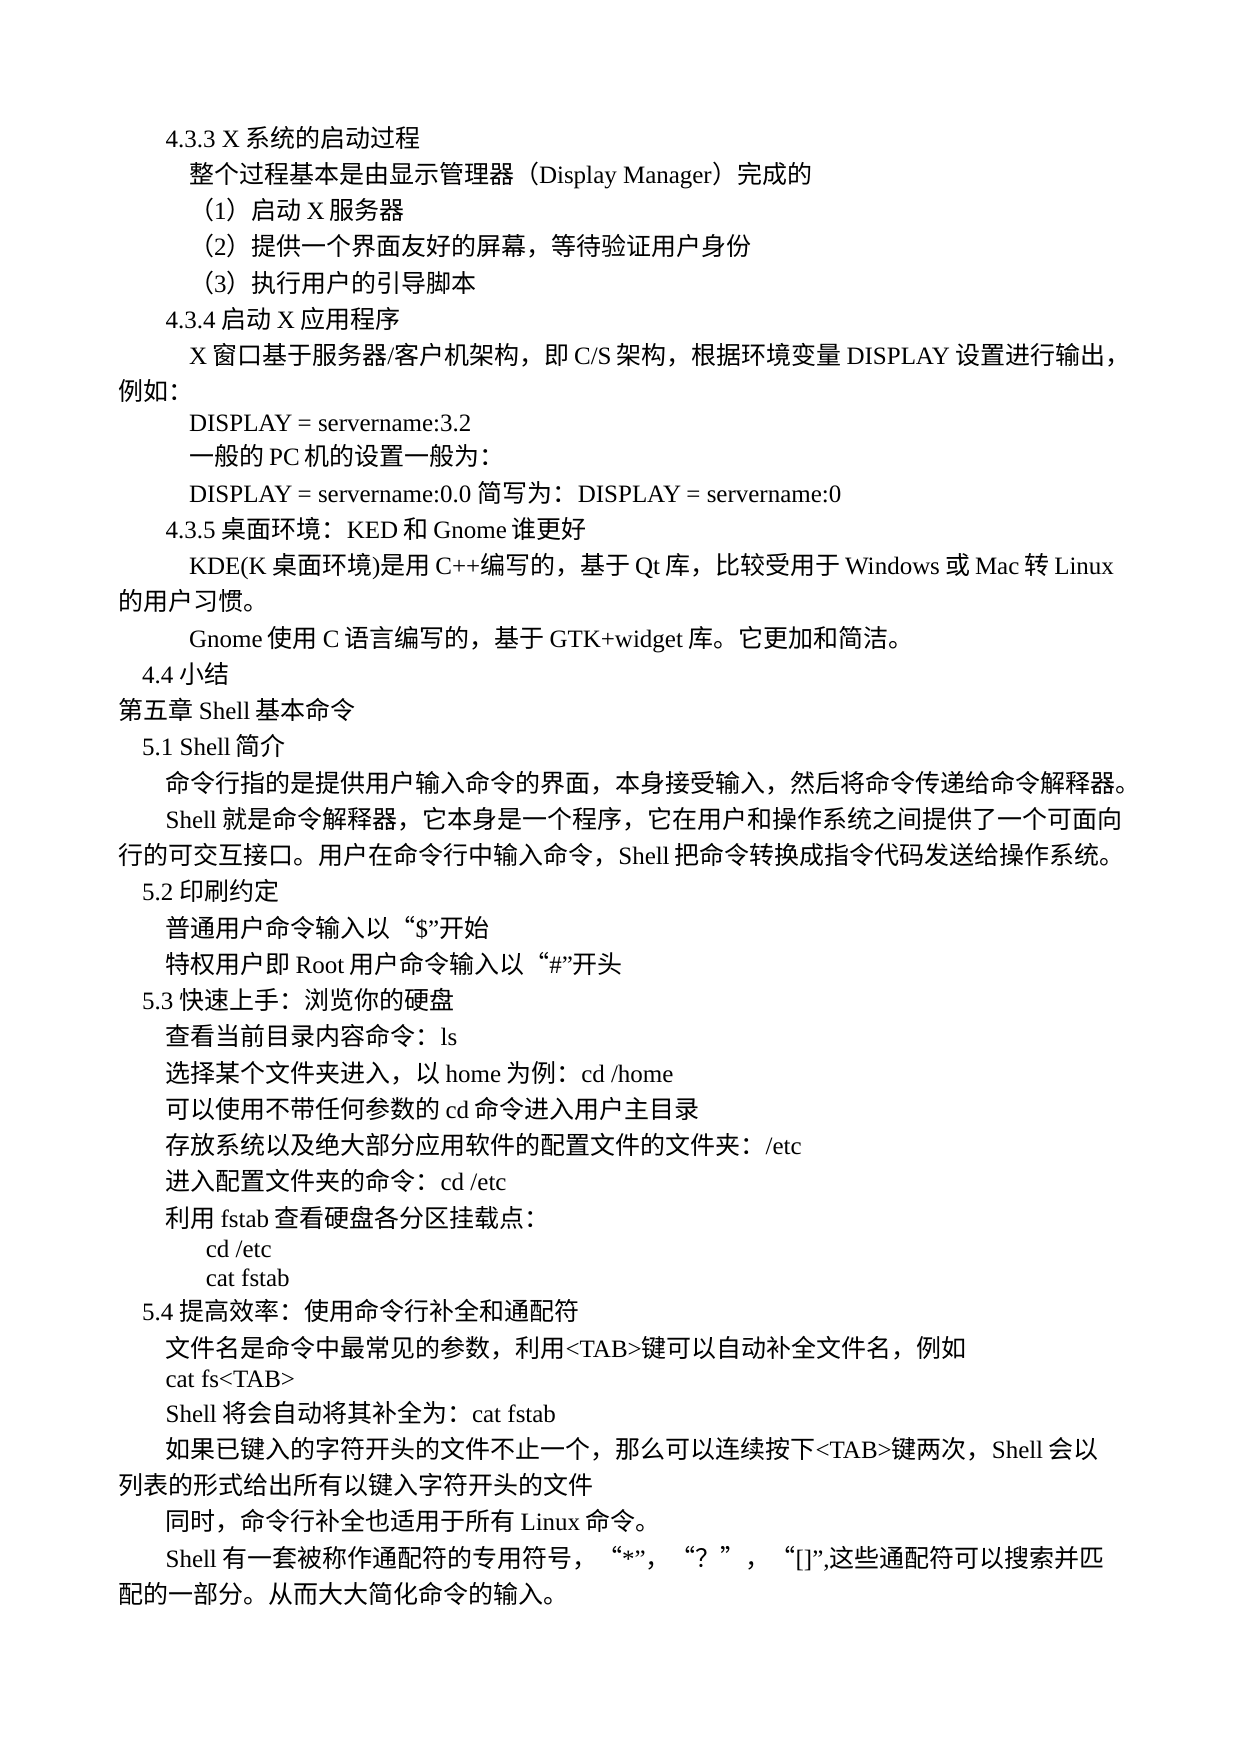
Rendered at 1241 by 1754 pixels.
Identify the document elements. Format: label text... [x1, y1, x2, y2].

text Shell就是命令解释器，它本身是一个程序，它在用户和操作系统之间提供了一个可面向行的可交互接口。用户在命令行中输入命令，Shell把命令转换成指令代码发送给操作系统。 [118, 799, 1122, 872]
text Shell将会自动将其补全为：cat fstab [118, 1393, 1122, 1429]
text 4.4 小结 [118, 654, 1122, 691]
text 5.4 提高效率：使用命令行补全和通配符 [118, 1292, 1122, 1328]
text 5.3 快速上手：浏览你的硬盘 [118, 981, 1122, 1017]
text cd /etc [118, 1234, 1122, 1263]
text 第五章 Shell基本命令 [118, 691, 1122, 727]
text 如果已键入的字符开头的文件不止一个，那么可以连续按下<TAB>键两次，Shell会以列表的形式给出所有以键入字符开头的文件 [118, 1429, 1122, 1502]
text 一般的PC机的设置一般为： [118, 437, 1122, 473]
text 存放系统以及绝大部分应用软件的配置文件的文件夹：/etc [118, 1126, 1122, 1162]
text 4.3.5 桌面环境：KED和Gnome谁更好 [118, 509, 1122, 546]
text DISPLAY = servername:3.2 [118, 408, 1122, 437]
text 利用fstab查看硬盘各分区挂载点： [118, 1198, 1122, 1234]
text 5.2 印刷约定 [118, 872, 1122, 908]
text 命令行指的是提供用户输入命令的界面，本身接受输入，然后将命令传递给命令解释器。 [118, 763, 1122, 799]
text Shell有一套被称作通配符的专用符号，“*”，“？”，“[]”,这些通配符可以搜索并匹配的一部分。从而大大简化命令的输入。 [118, 1538, 1122, 1611]
text DISPLAY = servername:0.0 简写为：DISPLAY = servername:0 [118, 473, 1122, 509]
text X窗口基于服务器/客户机架构，即C/S架构，根据环境变量DISPLAY设置进行输出，例如： [118, 336, 1122, 408]
text 查看当前目录内容命令：ls [118, 1017, 1122, 1053]
text （3）执行用户的引导脚本 [118, 263, 1122, 299]
text 进入配置文件夹的命令：cd /etc [118, 1162, 1122, 1198]
text （1）启动X服务器 [118, 191, 1122, 227]
text 4.3.3 X系统的启动过程 [118, 118, 1122, 154]
text KDE(K桌面环境)是用C++编写的，基于Qt库，比较受用于Windows或Mac转Linux的用户习惯。 [118, 546, 1122, 618]
text （2）提供一个界面友好的屏幕，等待验证用户身份 [118, 227, 1122, 263]
text Gnome使用C语言编写的，基于GTK+widget库。它更加和简洁。 [118, 618, 1122, 654]
text cat fstab [118, 1263, 1122, 1292]
text 4.3.4 启动X应用程序 [118, 299, 1122, 336]
text 文件名是命令中最常见的参数，利用<TAB>键可以自动补全文件名，例如 [118, 1328, 1122, 1364]
text 普通用户命令输入以“$”开始 [118, 908, 1122, 944]
text 可以使用不带任何参数的cd命令进入用户主目录 [118, 1089, 1122, 1126]
text 5.1 Shell简介 [118, 727, 1122, 763]
text 特权用户即Root用户命令输入以“#”开头 [118, 944, 1122, 981]
text cat fs<TAB> [118, 1364, 1122, 1393]
text 整个过程基本是由显示管理器（Display Manager）完成的 [118, 154, 1122, 191]
text 选择某个文件夹进入，以home为例：cd /home [118, 1053, 1122, 1089]
text 同时，命令行补全也适用于所有Linux命令。 [118, 1502, 1122, 1538]
